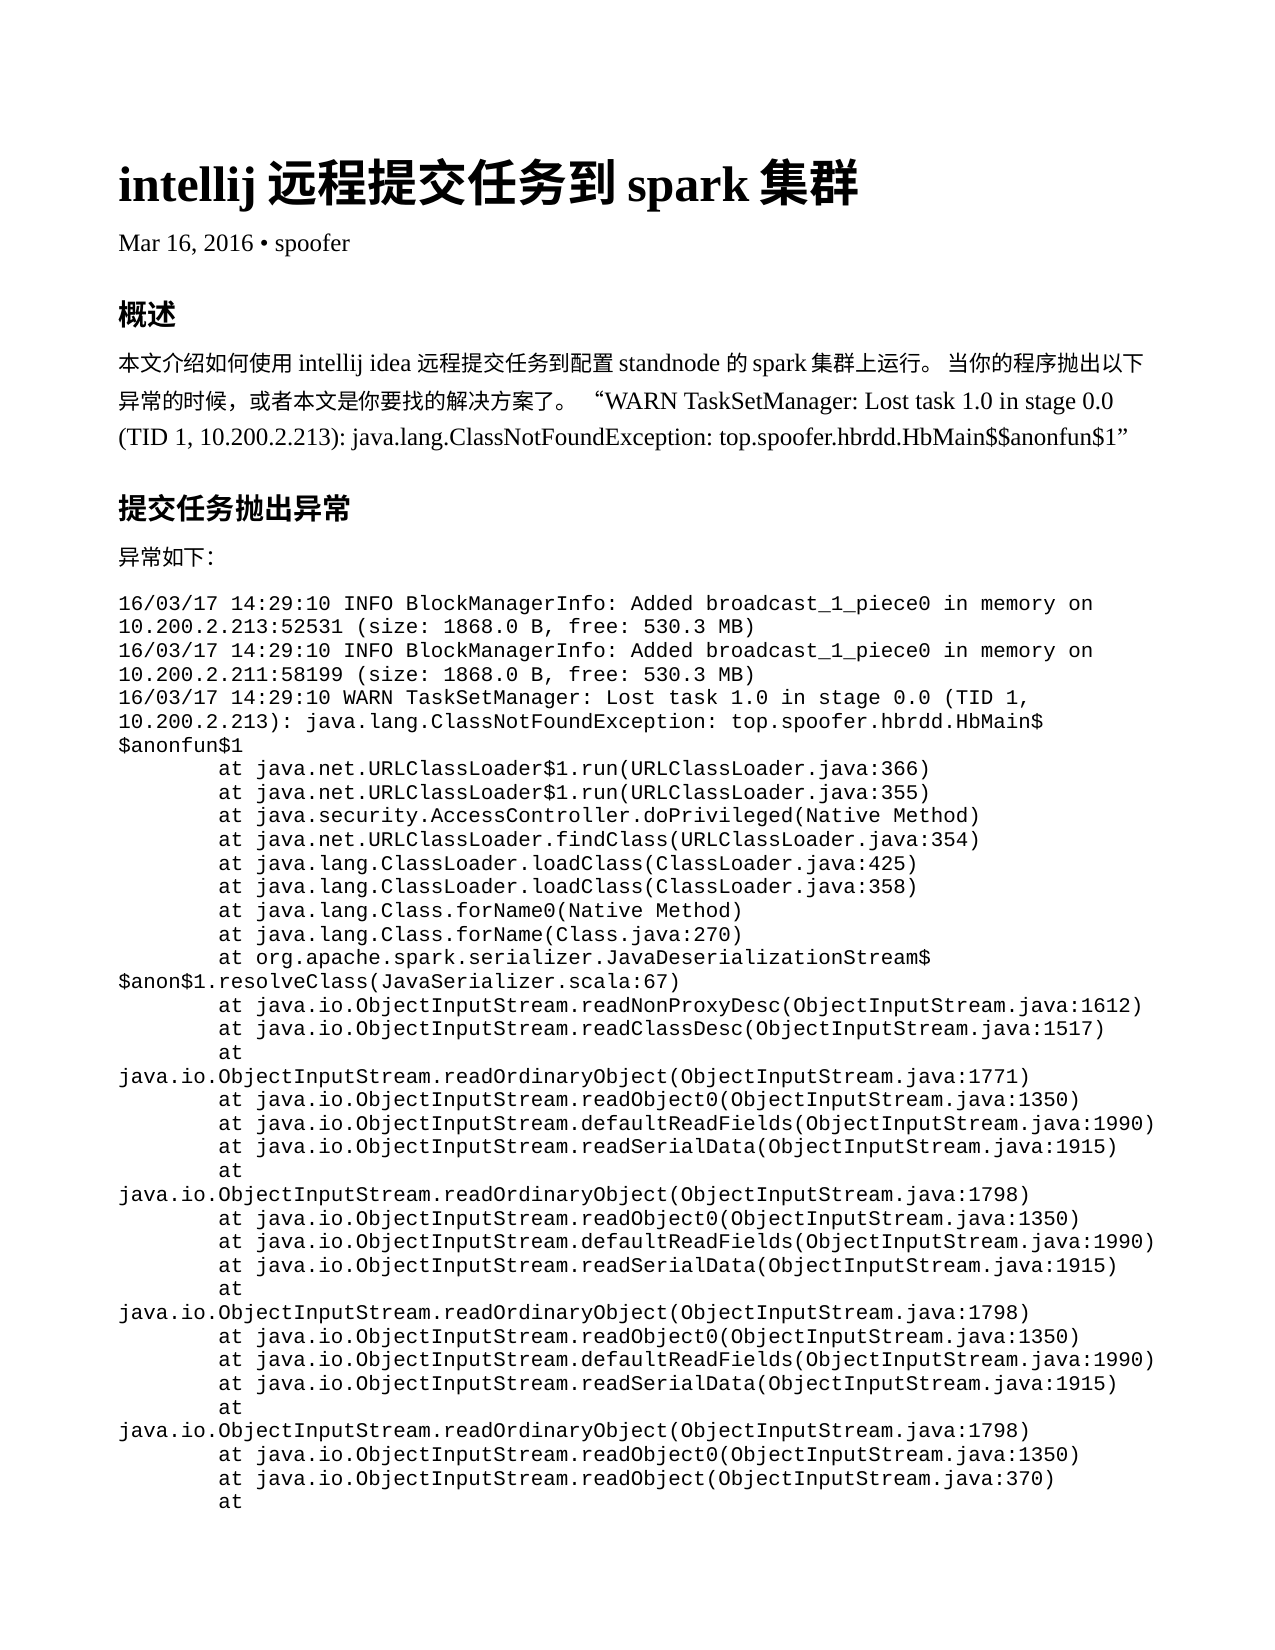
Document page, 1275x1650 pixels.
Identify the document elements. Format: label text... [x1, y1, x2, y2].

text 16/03/17 14:29:10 WARN TaskSetManager: Lost task 1.0 in stage 0.0 (TID 1, 10.200.2.213): java.lang.ClassNotFoundException: top.spoofer.hbrdd.HbMain$$anonfun$1 [118, 687, 1157, 758]
text at java.io.ObjectInputStream.readOrdinaryObject(ObjectInputStream.java:1771) [118, 1042, 1157, 1089]
text at java.io.ObjectInputStream.readOrdinaryObject(ObjectInputStream.java:1798) [118, 1278, 1157, 1326]
text at java.lang.ClassLoader.loadClass(ClassLoader.java:358) [118, 876, 1157, 900]
text at java.net.URLClassLoader$1.run(URLClassLoader.java:366) [118, 758, 1157, 782]
text at java.io.ObjectInputStream.readObject(ObjectInputStream.java:370) [118, 1468, 1157, 1491]
subtitle intellij远程提交任务到spark集群 [118, 143, 1157, 216]
text 本文介绍如何使用 intellij idea 远程提交任务到配置standnode 的spark集群上运行。 当你的程序抛出以下异常的时候，或者本文是你要找的解决方案了。 “WARN TaskSetManager: Lost task 1.0 in stage 0.0 (TID 1, 10.200.2.213): java.lang.ClassNotFoundException: top.spoofer.hbrdd.HbMain$$anonfun$1” [118, 346, 1157, 451]
text at java.lang.Class.forName(Class.java:270) [118, 924, 1157, 947]
text at java.io.ObjectInputStream.readClassDesc(ObjectInputStream.java:1517) [118, 1018, 1157, 1042]
text at java.io.ObjectInputStream.readObject0(ObjectInputStream.java:1350) [118, 1207, 1157, 1231]
text 16/03/17 14:29:10 INFO BlockManagerInfo: Added broadcast_1_piece0 in memory on 10.200.2.213:52531 (size: 1868.0 B, free: 530.3 MB) [118, 593, 1157, 640]
text at java.io.ObjectInputStream.readSerialData(ObjectInputStream.java:1915) [118, 1137, 1157, 1160]
text at java.io.ObjectInputStream.readObject0(ObjectInputStream.java:1350) [118, 1326, 1157, 1349]
text Mar 16, 2016 • spoofer [118, 228, 1157, 257]
text at java.io.ObjectInputStream.readObject0(ObjectInputStream.java:1350) [118, 1444, 1157, 1468]
text at java.io.ObjectInputStream.readOrdinaryObject(ObjectInputStream.java:1798) [118, 1160, 1157, 1207]
text at java.security.AccessController.doPrivileged(Native Method) [118, 806, 1157, 829]
text at java.net.URLClassLoader$1.run(URLClassLoader.java:355) [118, 782, 1157, 806]
text 异常如下： [118, 540, 1157, 572]
text at java.lang.ClassLoader.loadClass(ClassLoader.java:425) [118, 853, 1157, 876]
text at java.io.ObjectInputStream.readOrdinaryObject(ObjectInputStream.java:1798) [118, 1397, 1157, 1444]
text at java.net.URLClassLoader.findClass(URLClassLoader.java:354) [118, 829, 1157, 853]
text at java.io.ObjectInputStream.defaultReadFields(ObjectInputStream.java:1990) [118, 1231, 1157, 1255]
text at java.io.ObjectInputStream.readSerialData(ObjectInputStream.java:1915) [118, 1373, 1157, 1397]
text at java.io.ObjectInputStream.readNonProxyDesc(ObjectInputStream.java:1612) [118, 995, 1157, 1018]
text at java.io.ObjectInputStream.defaultReadFields(ObjectInputStream.java:1990) [118, 1113, 1157, 1137]
text at java.lang.Class.forName0(Native Method) [118, 900, 1157, 924]
text at java.io.ObjectInputStream.readSerialData(ObjectInputStream.java:1915) [118, 1255, 1157, 1278]
subtitle 提交任务抛出异常 [118, 485, 1157, 528]
text at [118, 1491, 1157, 1515]
subtitle 概述 [118, 292, 1157, 334]
text 16/03/17 14:29:10 INFO BlockManagerInfo: Added broadcast_1_piece0 in memory on 10.200.2.211:58199 (size: 1868.0 B, free: 530.3 MB) [118, 640, 1157, 687]
text at java.io.ObjectInputStream.defaultReadFields(ObjectInputStream.java:1990) [118, 1349, 1157, 1373]
text at java.io.ObjectInputStream.readObject0(ObjectInputStream.java:1350) [118, 1089, 1157, 1113]
text at org.apache.spark.serializer.JavaDeserializationStream$$anon$1.resolveClass(JavaSerializer.scala:67) [118, 947, 1157, 995]
